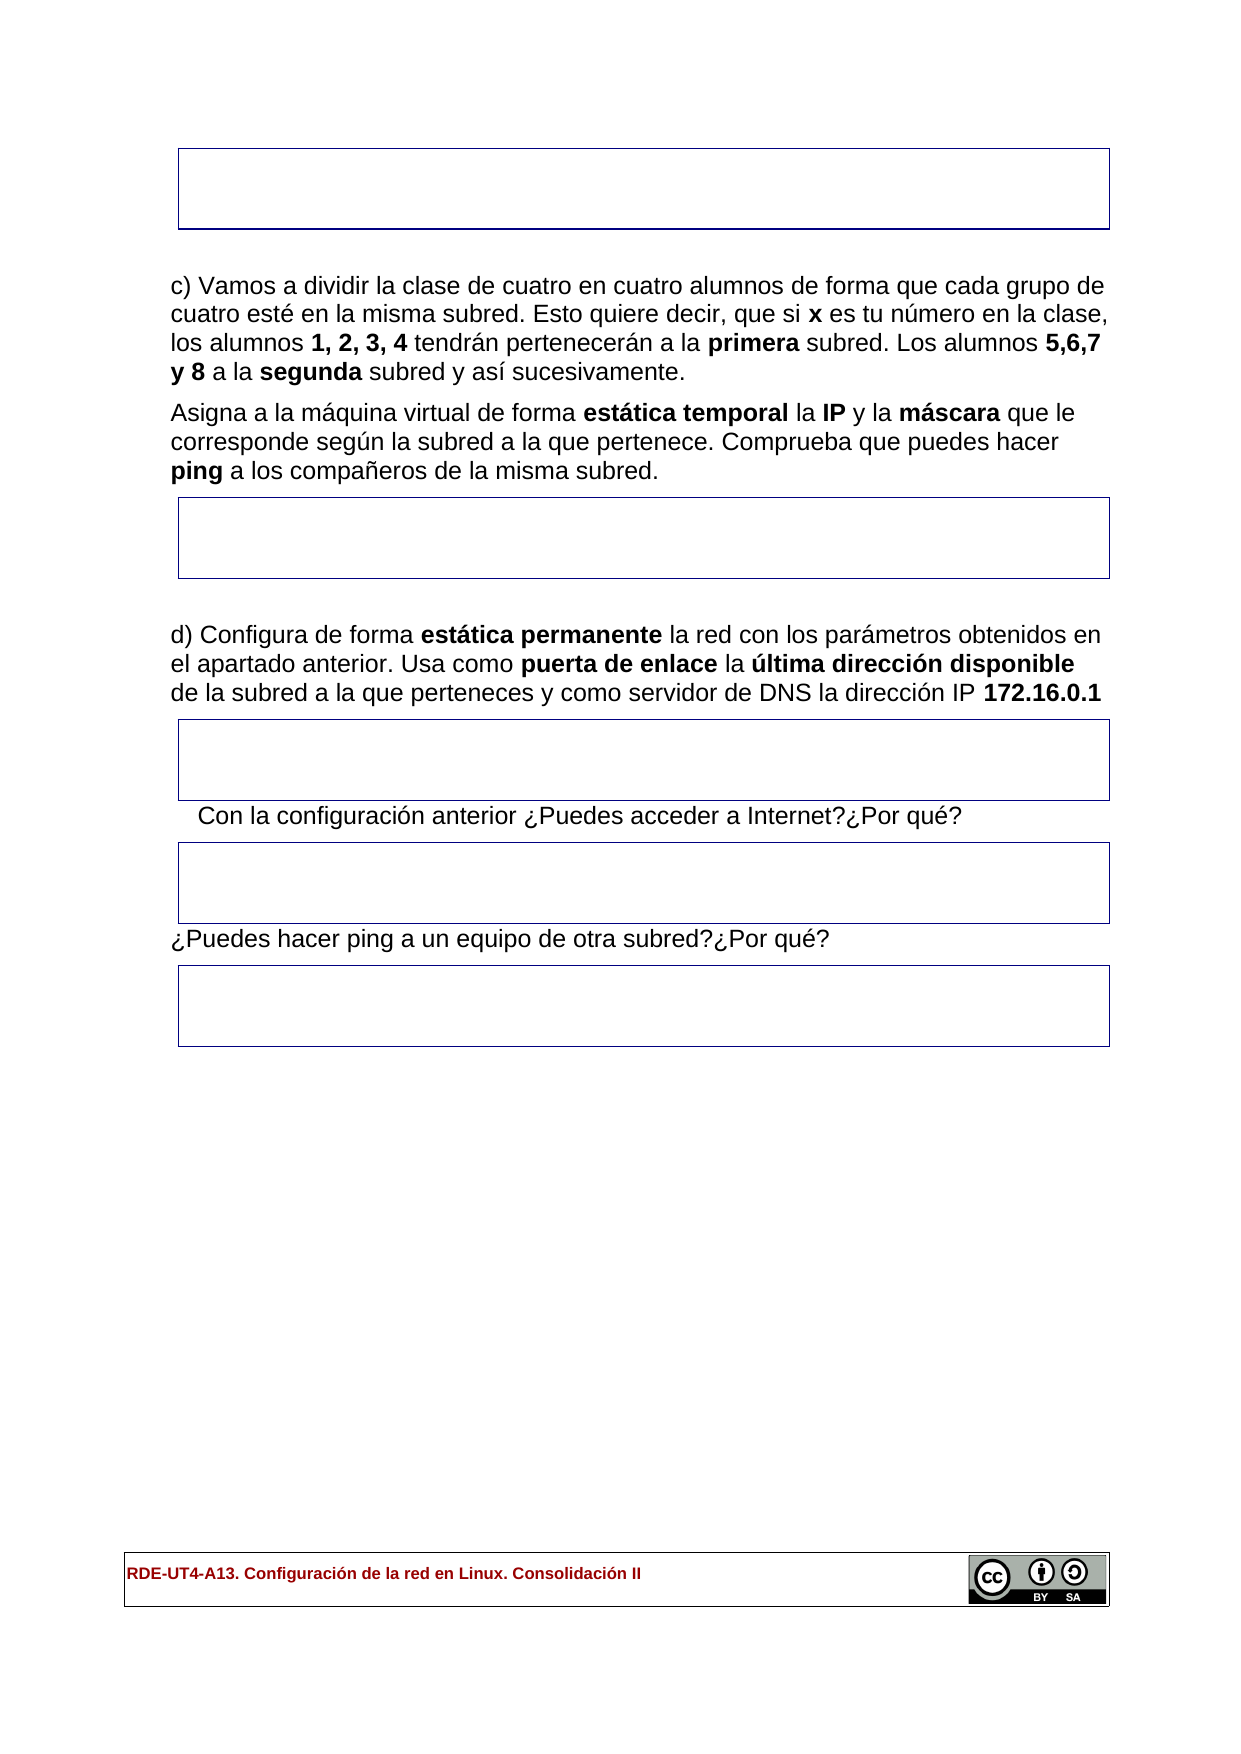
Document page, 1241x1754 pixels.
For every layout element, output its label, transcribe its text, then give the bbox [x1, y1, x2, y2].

table_header [179, 843, 1109, 923]
table_header [179, 720, 1109, 800]
table_header [179, 149, 1109, 228]
text d) Configura de forma estática permanente la red con los parámetros obtenidos en el apartado anterior. Usa como puerta de enlace la última dirección disponible de la subred a la que perteneces y como servidor de DNS la dirección IP 172.16.0.1 [170, 620, 1109, 706]
table_header [179, 498, 1109, 578]
picture [968, 1555, 1107, 1604]
text c) Vamos a dividir la clase de cuatro en cuatro alumnos de forma que cada grupo de cuatro esté en la misma subred. Esto quiere decir, que si x es tu número en la clase, los alumnos 1, 2, 3, 4 tendrán pertenecerán a la primera subred. Los alumnos 5,6,7 y 8 a la segunda subred y así sucesivamente. [170, 271, 1109, 386]
text Con la configuración anterior ¿Puedes acceder a Internet?¿Por qué? [123, 801, 1109, 829]
text ¿Puedes hacer ping a un equipo de otra subred?¿Por qué? [170, 924, 1109, 953]
table_header [179, 966, 1109, 1046]
text Asigna a la máquina virtual de forma estática temporal la IP y la máscara que le corresponde según la subred a la que pertenece. Comprueba que puedes hacer ping a los compañeros de la misma subred. [170, 398, 1109, 484]
